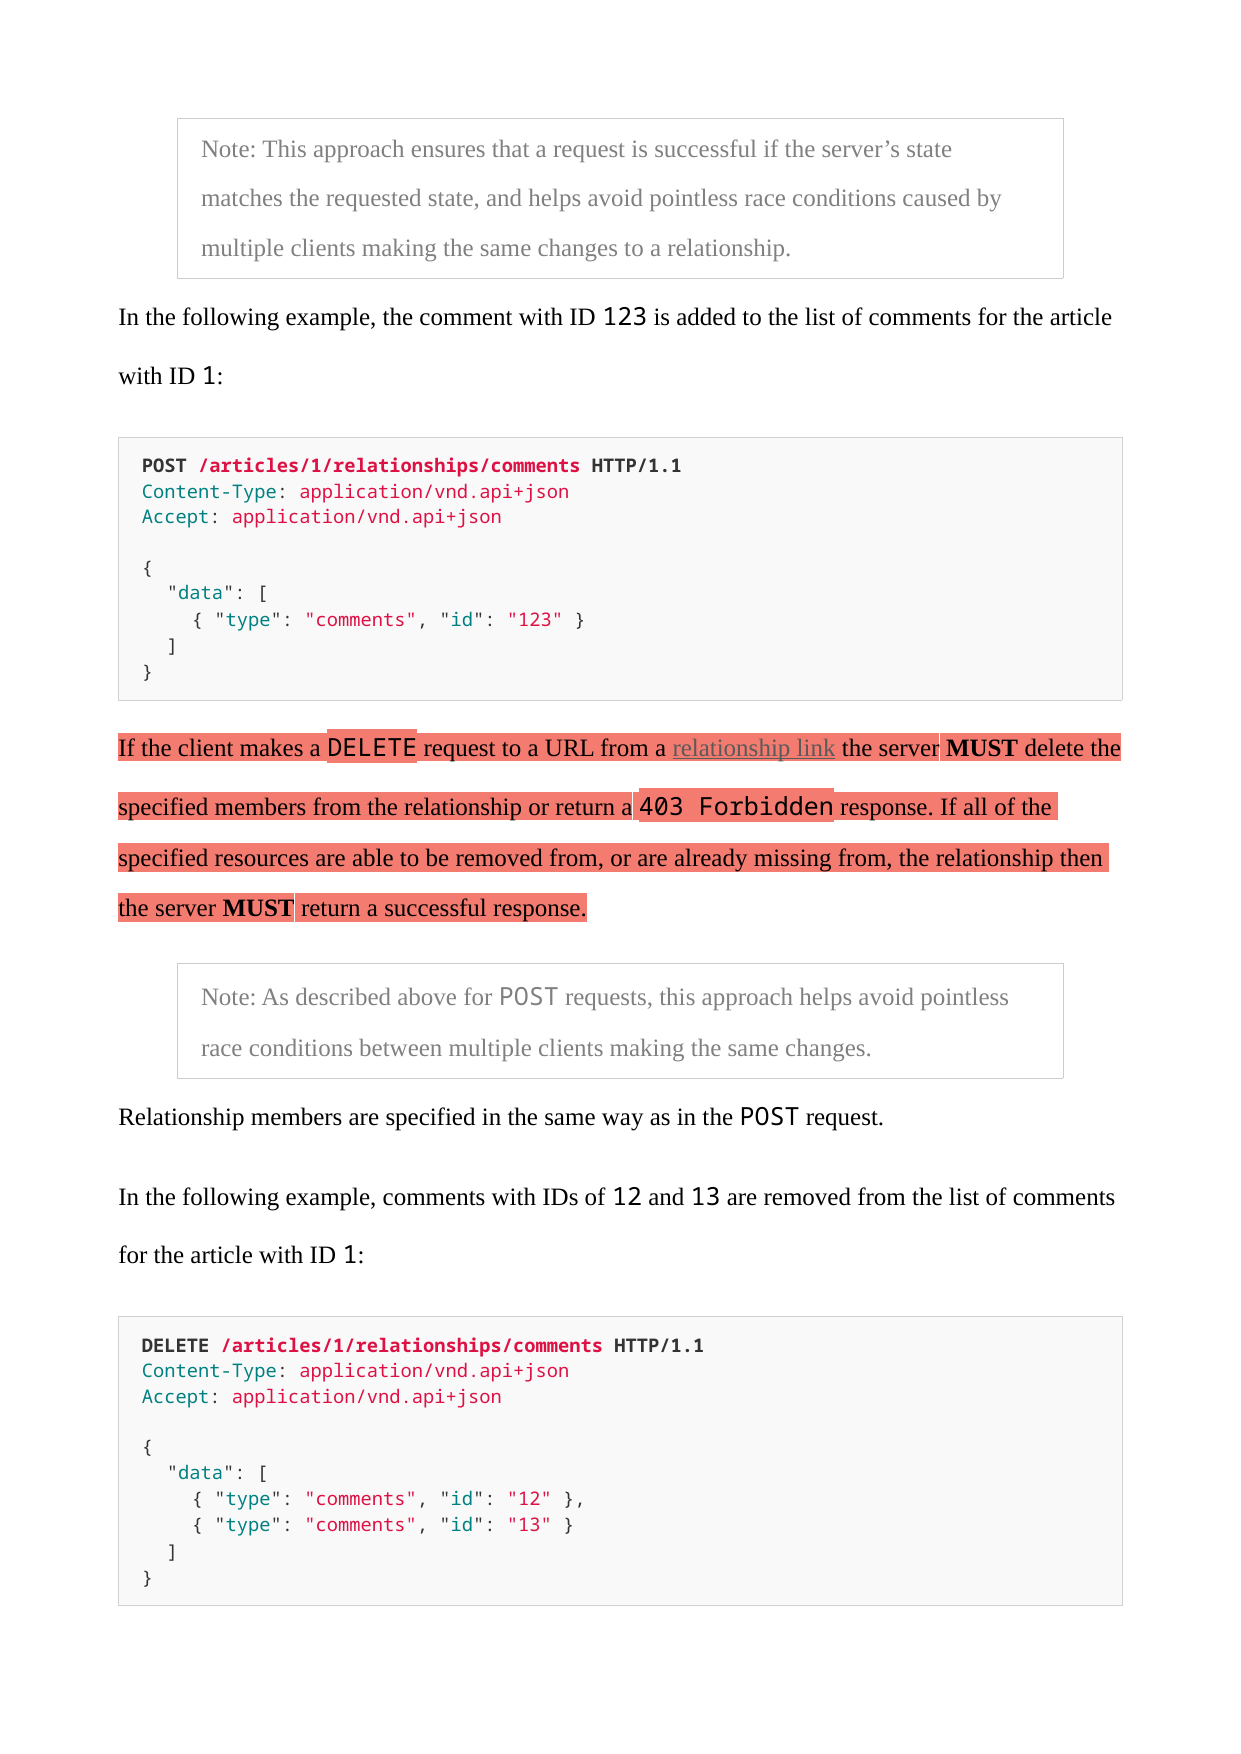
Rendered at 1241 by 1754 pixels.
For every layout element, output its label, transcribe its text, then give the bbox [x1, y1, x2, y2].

text In the following example, comments with IDs of 12 and 13 are removed from the list of comments for the article with ID 1: [118, 1178, 1122, 1271]
text ] [119, 616, 1122, 643]
text In the following example, the comment with ID 123 is added to the list of comments for the article with ID 1: [118, 299, 1122, 392]
text POST /articles/1/relationships/comments HTTP/1.1 [119, 438, 1122, 462]
text { [119, 538, 1122, 564]
text "data": [ [119, 564, 1122, 590]
text ] [329, 617, 335, 625]
text Note: As described above for POST requests, this approach helps avoid pointless race conditions between multiple clients making the same changes. [178, 964, 1063, 1078]
text DELETE /articles/1/relationships/comments HTTP/1.1 [119, 1317, 1122, 1342]
text Accept: application/vnd.api+json [119, 488, 1122, 513]
text Note: This approach ensures that a request is successful if the server’s state matches the requested state, and helps avoid pointless race conditions caused by multiple clients making the same changes to a relationship. [178, 119, 1063, 278]
text Content-Type: application/vnd.api+json [119, 462, 1122, 488]
text { "type": "comments", "id": "123" } [119, 590, 1122, 616]
text Content-Type: application/vnd.api+json [119, 1342, 1122, 1367]
text ] [119, 1522, 1122, 1549]
text } [119, 643, 1122, 700]
text Relationship members are specified in the same way as in the POST request. [118, 1099, 1122, 1133]
text { "type": "comments", "id": "12" }, [119, 1469, 1122, 1496]
text { [119, 1418, 1122, 1443]
text Accept: application/vnd.api+json [119, 1367, 1122, 1393]
text } [119, 1549, 1122, 1605]
text ] [239, 616, 244, 624]
text ] [329, 1522, 335, 1530]
text "data": [ [119, 1443, 1122, 1469]
text { "type": "comments", "id": "13" } [119, 1496, 1122, 1522]
text If the client makes a DELETE request to a URL from a relationship link the server MUST delete the specified members from the relationship or return a 403 Forbidden response. If all of the specified resources are able to be removed from, or are already missing from, the relationship then the server MUST return a successful response. [118, 729, 1122, 922]
